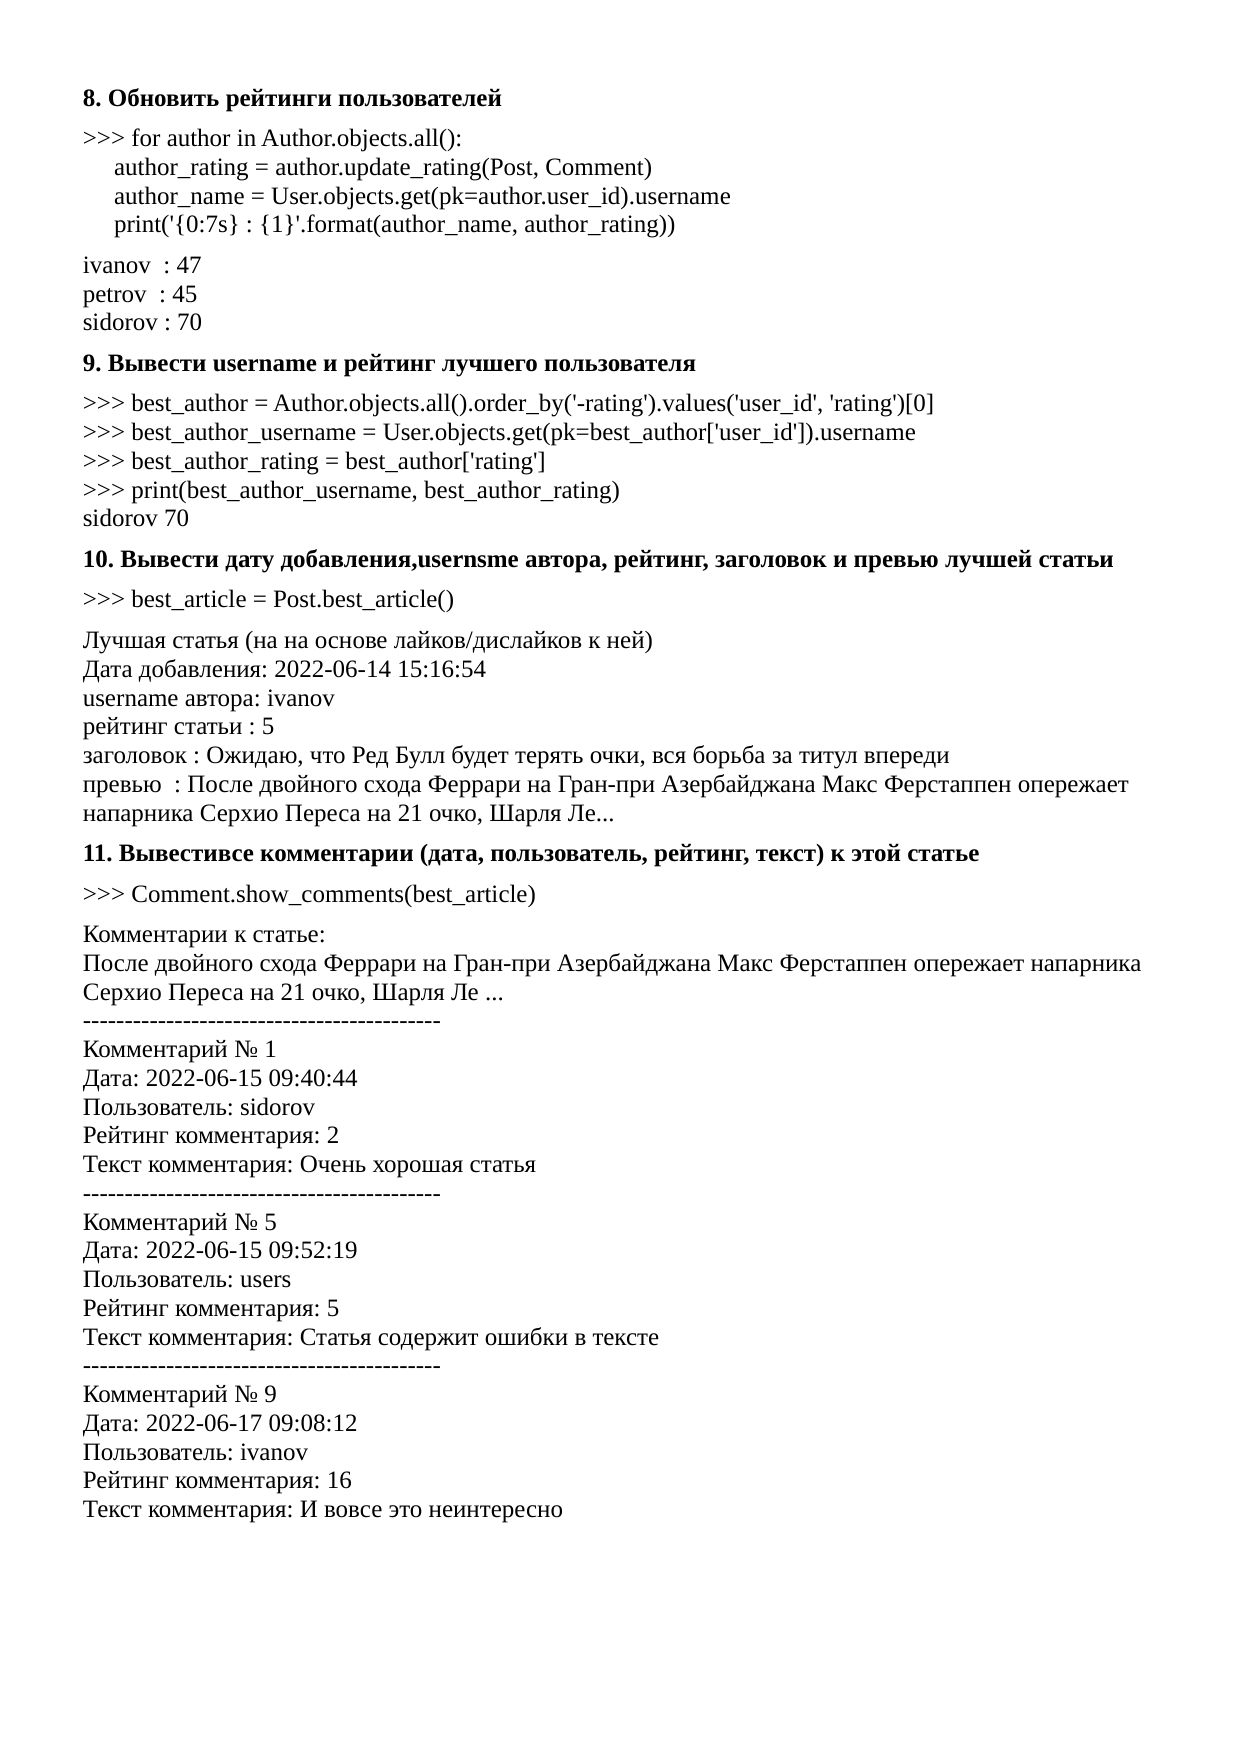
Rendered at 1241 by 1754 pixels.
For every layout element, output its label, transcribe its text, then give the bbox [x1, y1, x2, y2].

text заголовок : Ожидаю, что Ред Булл будет терять очки, вся борьба за титул впереди [83, 740, 1157, 769]
text author_name = User.objects.get(pk=author.user_id).username [83, 181, 1157, 209]
text >>> best_author = Author.objects.all().order_by('-rating').values('user_id', 'rating')[0] [83, 388, 1157, 417]
text 8. Обновить рейтинги пользователей [83, 83, 1157, 111]
text 11. Вывестивсе комментарии (дата, пользователь, рейтинг, текст) к этой статье [83, 838, 1157, 867]
text ------------------------------------------- [83, 1005, 1157, 1034]
text ivanov : 47 [83, 250, 1157, 279]
text превью : После двойного схода Феррари на Гран-при Азербайджана Макс Ферстаппен опережает напарника Серхио Переса на 21 очко, Шарля Ле... [83, 769, 1157, 826]
text Пользователь: ivanov [83, 1437, 1157, 1465]
text Дата добавления: 2022-06-14 15:16:54 [83, 654, 1157, 683]
text Лучшая статья (на на основе лайков/дислайков к ней) [83, 625, 1157, 654]
text Рейтинг комментария: 5 [83, 1293, 1157, 1322]
text >>> best_author_username = User.objects.get(pk=best_author['user_id']).username [83, 417, 1157, 446]
text рейтинг статьи : 5 [83, 711, 1157, 740]
text Комментарий № 1 [83, 1034, 1157, 1063]
text Дата: 2022-06-17 09:08:12 [83, 1408, 1157, 1437]
text >>> best_author_rating = best_author['rating'] [83, 446, 1157, 475]
text ------------------------------------------- [83, 1178, 1157, 1207]
text Комментарий № 5 [83, 1207, 1157, 1235]
text >>> Comment.show_comments(best_article) [83, 879, 1157, 907]
text 10. Вывести дату добавления,usernsme автора, рейтинг, заголовок и превью лучшей статьи [83, 544, 1157, 573]
text 9. Вывести username и рейтинг лучшего пользователя [83, 348, 1157, 377]
text Текст комментария: Очень хорошая статья [83, 1149, 1157, 1178]
text petrov : 45 [83, 279, 1157, 307]
text Комментарии к статье: [83, 919, 1157, 948]
text Текст комментария: Статья содержит ошибки в тексте [83, 1322, 1157, 1350]
text После двойного схода Феррари на Гран-при Азербайджана Макс Ферстаппен опережает напарника Серхио Переса на 21 очко, Шарля Ле ... [83, 948, 1157, 1005]
text author_rating = author.update_rating(Post, Comment) [83, 152, 1157, 181]
text >>> for author in Author.objects.all(): [83, 123, 1157, 152]
text Пользователь: sidorov [83, 1092, 1157, 1120]
text Дата: 2022-06-15 09:40:44 [83, 1063, 1157, 1092]
text >>> best_article = Post.best_article() [83, 584, 1157, 613]
text sidorov : 70 [83, 307, 1157, 336]
text ------------------------------------------- [83, 1350, 1157, 1379]
text Рейтинг комментария: 2 [83, 1120, 1157, 1149]
text print('{0:7s} : {1}'.format(author_name, author_rating)) [83, 209, 1157, 238]
text Текст комментария: И вовсе это неинтересно [83, 1494, 1157, 1523]
text >>> print(best_author_username, best_author_rating) [83, 475, 1157, 503]
text Дата: 2022-06-15 09:52:19 [83, 1235, 1157, 1264]
text Рейтинг комментария: 16 [83, 1465, 1157, 1494]
text Пользователь: users [83, 1264, 1157, 1293]
text Комментарий № 9 [83, 1379, 1157, 1408]
text username автора: ivanov [83, 683, 1157, 711]
text sidorov 70 [83, 503, 1157, 532]
